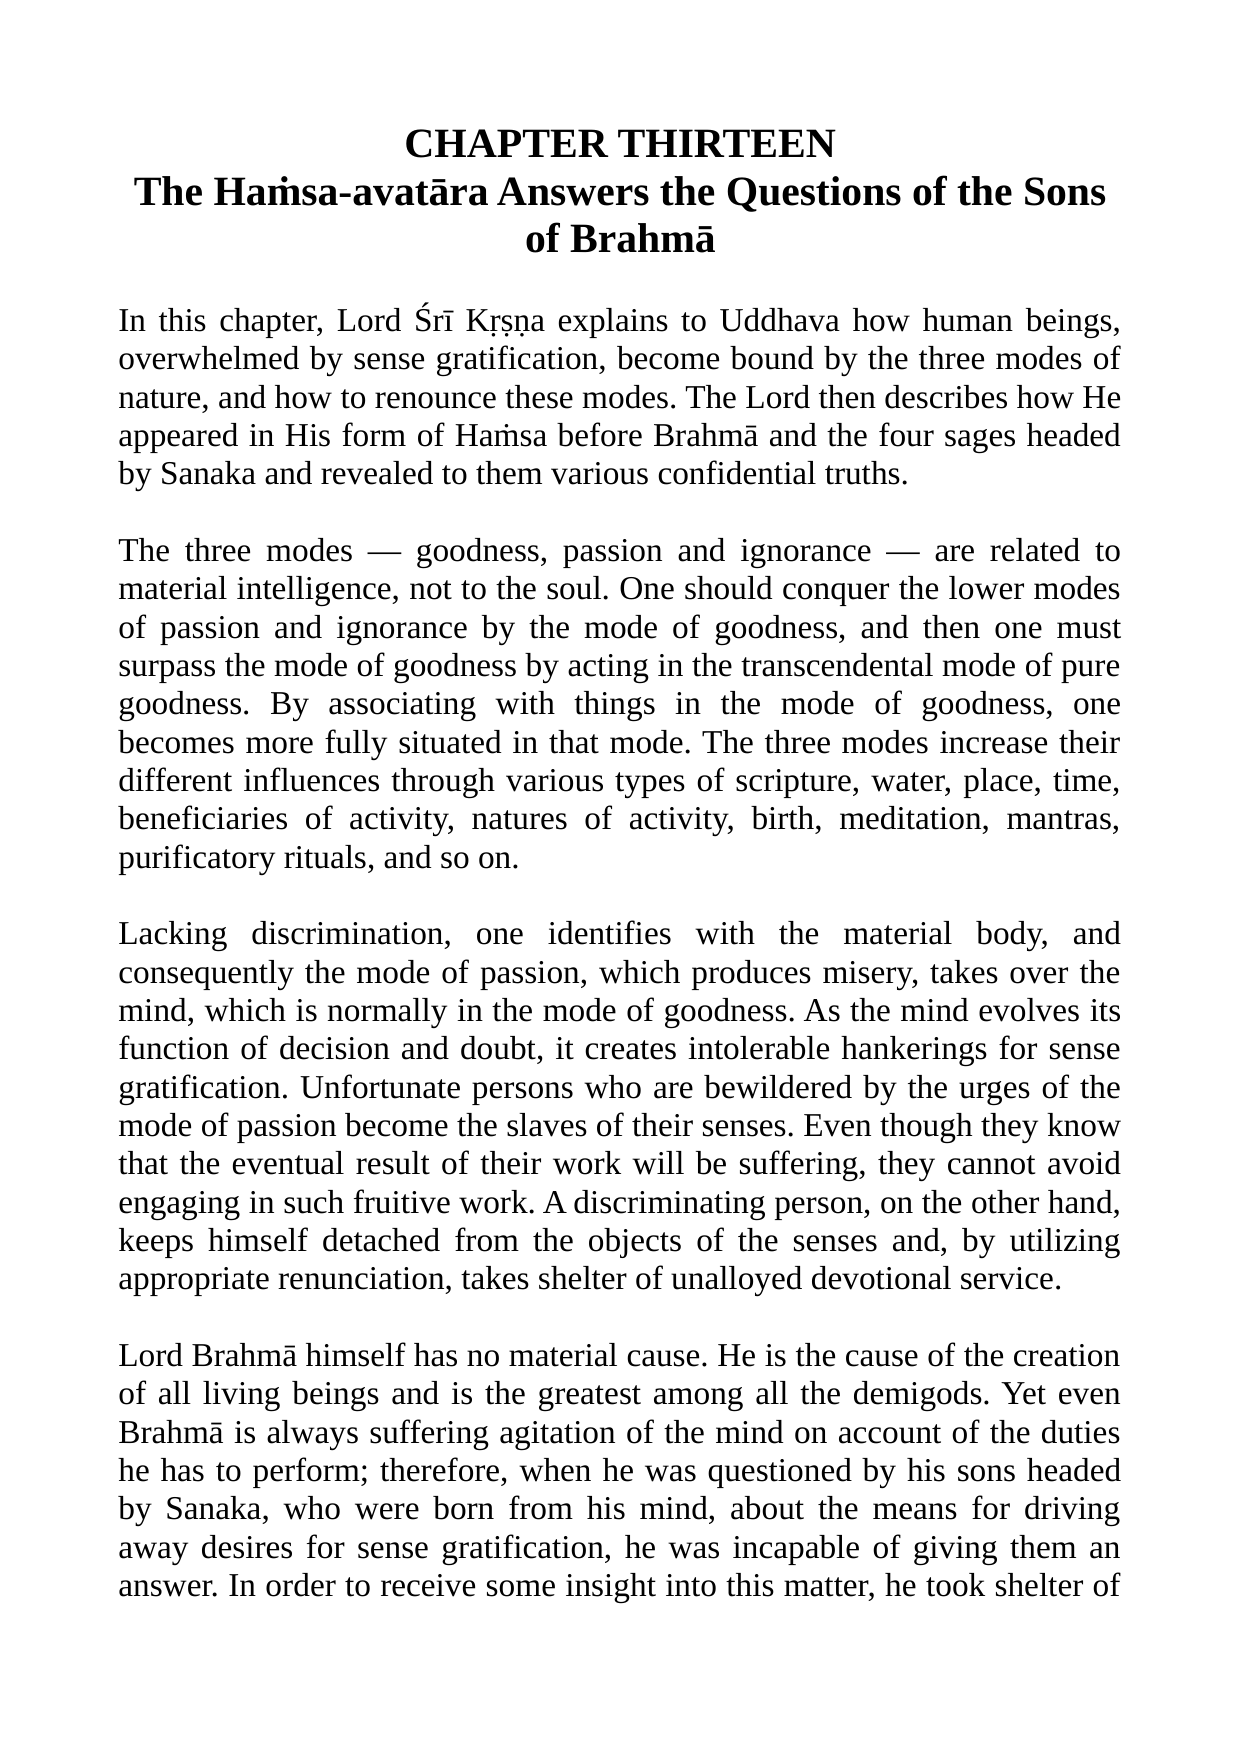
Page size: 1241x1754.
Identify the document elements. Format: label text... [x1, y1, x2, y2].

text The three modes — goodness, passion and ignorance — are related to material intelligence, not to the soul. One should conquer the lower modes of passion and ignorance by the mode of goodness, and then one must surpass the mode of goodness by acting in the transcendental mode of pure goodness. By associating with things in the mode of goodness, one becomes more fully situated in that mode. The three modes increase their different influences through various types of scripture, water, place, time, beneficiaries of activity, natures of activity, birth, meditation, mantras, purificatory rituals, and so on. [118, 530, 1122, 875]
text CHAPTER THIRTEEN [118, 118, 1122, 166]
text The Haṁsa-avatāra Answers the Questions of the Sons of Brahmā [118, 166, 1122, 262]
text Lacking discrimination, one identifies with the material body, and consequently the mode of passion, which produces misery, takes over the mind, which is normally in the mode of goodness. As the mind evolves its function of decision and doubt, it creates intolerable hankerings for sense gratification. Unfortunate persons who are bewildered by the urges of the mode of passion become the slaves of their senses. Even though they know that the eventual result of their work will be suffering, they cannot avoid engaging in such fruitive work. A discriminating person, on the other hand, keeps himself detached from the objects of the senses and, by utilizing appropriate renunciation, takes shelter of unalloyed devotional service. [118, 913, 1122, 1297]
text Lord Brahmā himself has no material cause. He is the cause of the creation of all living beings and is the greatest among all the demigods. Yet even Brahmā is always suffering agitation of the mind on account of the duties he has to perform; therefore, when he was questioned by his sons headed by Sanaka, who were born from his mind, about the means for driving away desires for sense gratification, he was incapable of giving them an answer. In order to receive some insight into this matter, he took shelter of [118, 1335, 1122, 1603]
text In this chapter, Lord Śrī Kṛṣṇa explains to Uddhava how human beings, overwhelmed by sense gratification, become bound by the three modes of nature, and how to renounce these modes. The Lord then describes how He appeared in His form of Haṁsa before Brahmā and the four sages headed by Sanaka and revealed to them various confidential truths. [118, 300, 1122, 492]
